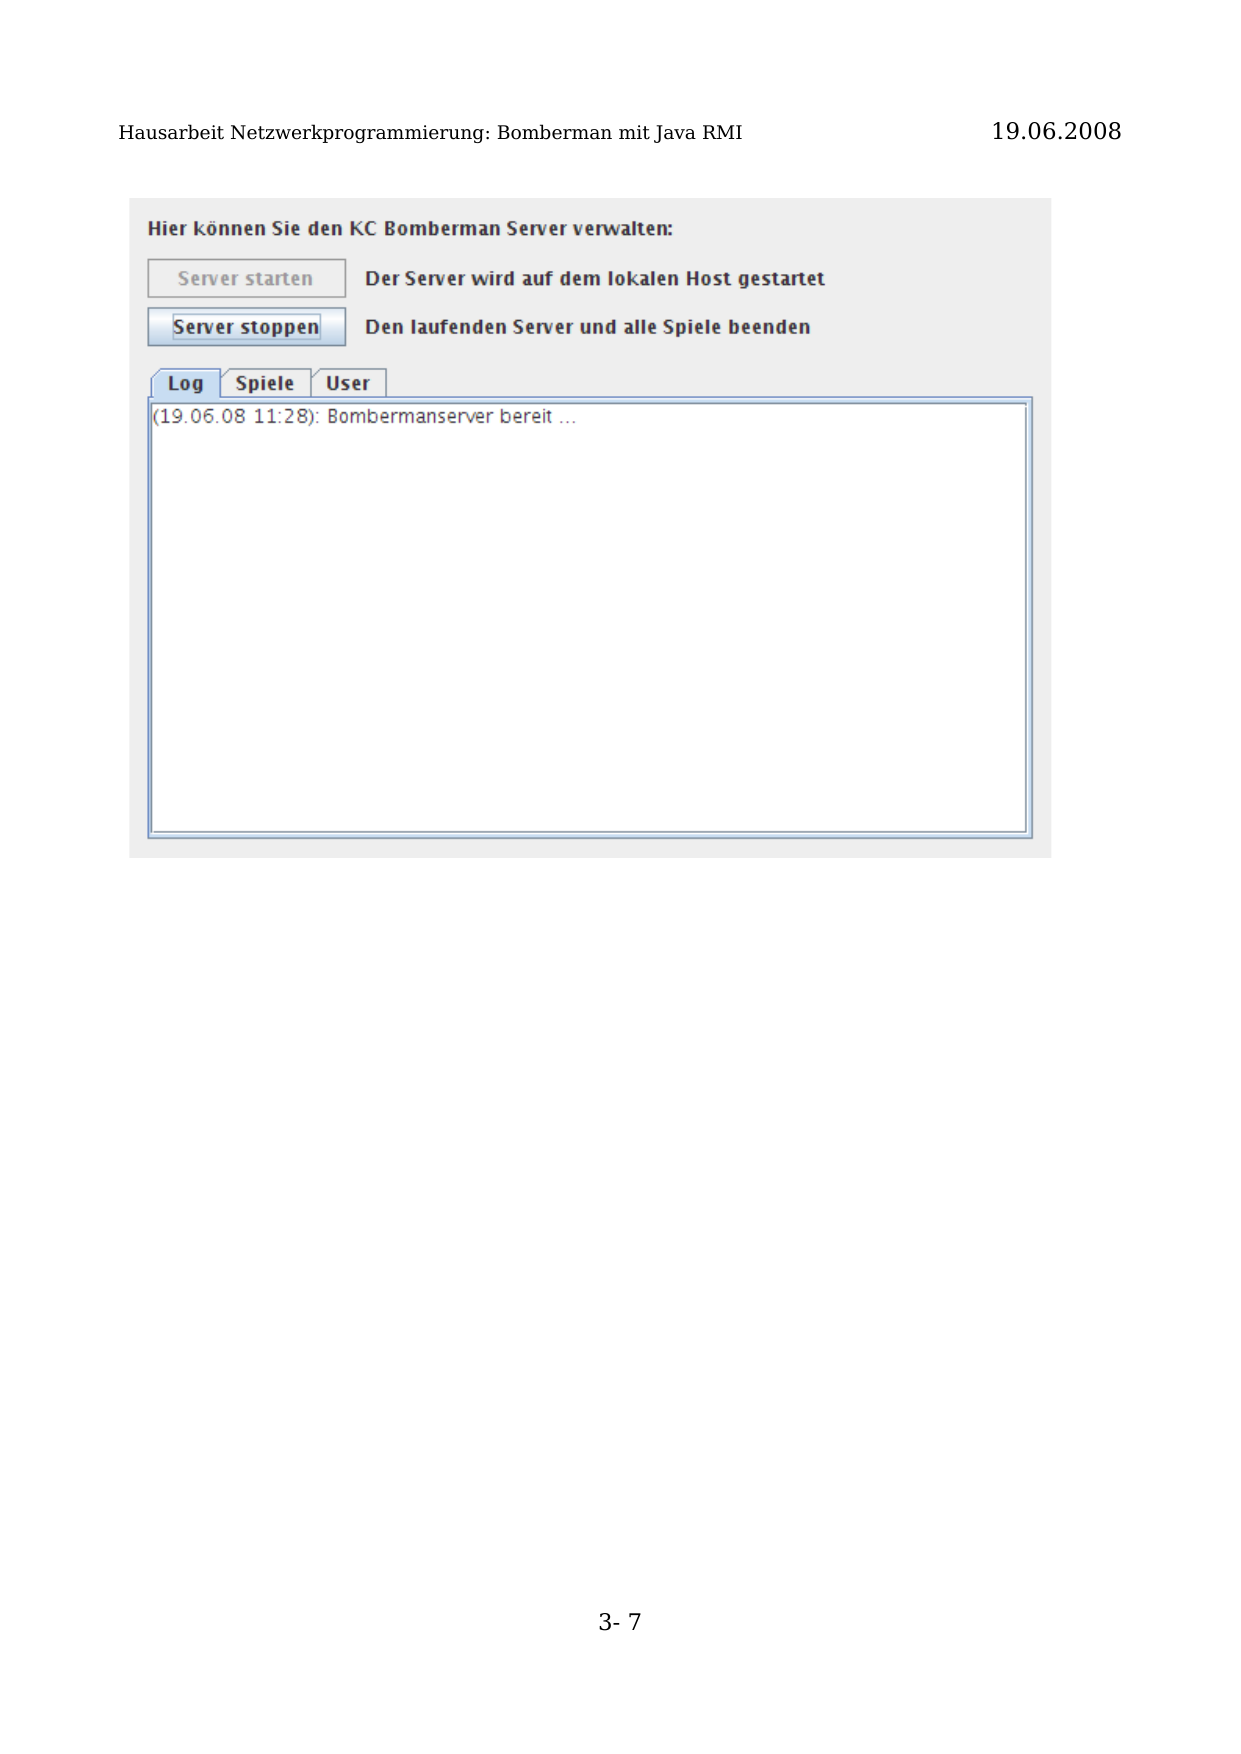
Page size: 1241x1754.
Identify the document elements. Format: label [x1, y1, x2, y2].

picture [129, 198, 1052, 858]
